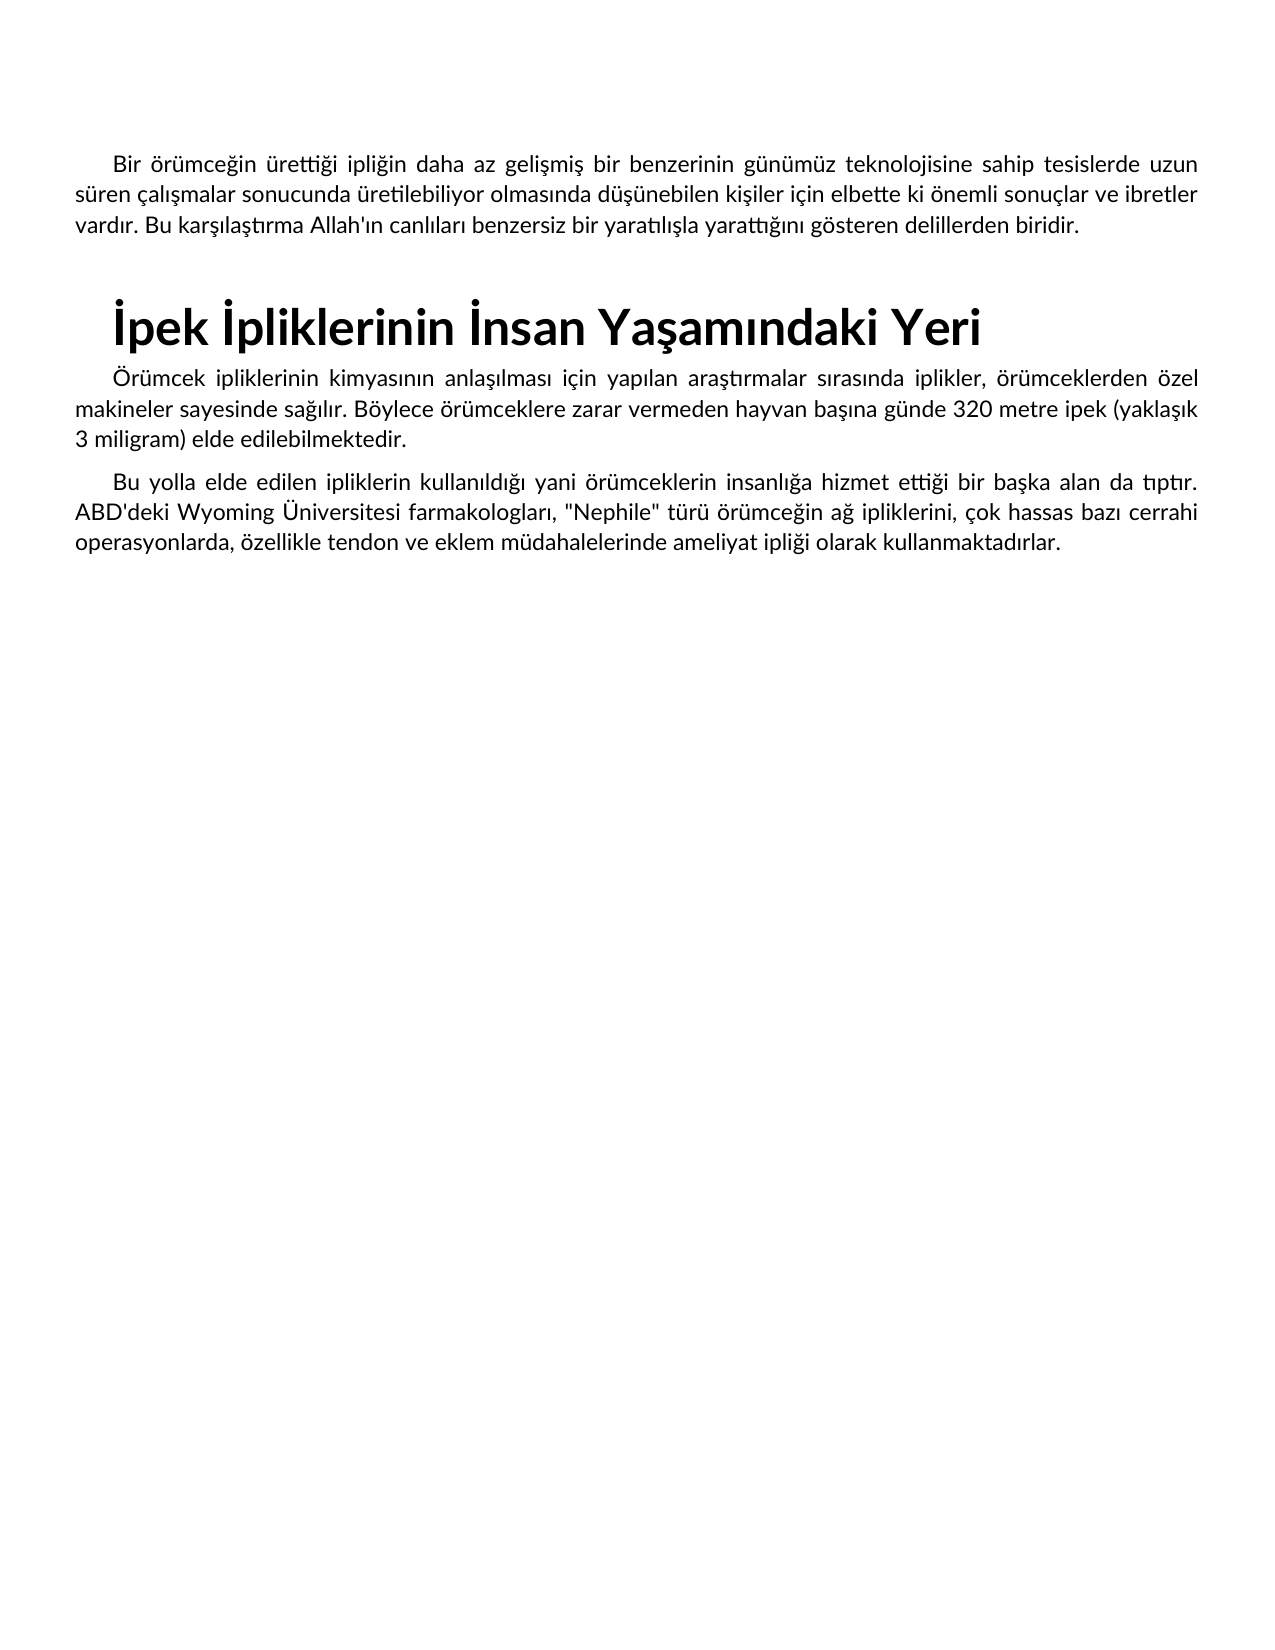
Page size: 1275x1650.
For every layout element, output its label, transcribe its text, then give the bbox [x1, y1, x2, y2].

text Örümcek ipliklerinin kimyasının anlaşılması için yapılan araştırmalar sırasında iplikler, örümceklerden özel makineler sayesinde sağılır. Böylece örümceklere zarar vermeden hayvan başına günde 320 metre ipek (yaklaşık 3 miligram) elde edilebilmektedir. [75, 364, 1200, 452]
subtitle İpek İpliklerinin İnsan Yaşamındaki Yeri [112, 296, 1200, 356]
text Bu yolla elde edilen ipliklerin kullanıldığı yani örümceklerin insanlığa hizmet ettiği bir başka alan da tıptır. ABD'deki Wyoming Üniversitesi farmakologları, "Nephile" türü örümceğin ağ ipliklerini, çok hassas bazı cerrahi operasyonlarda, özellikle tendon ve eklem müdahalelerinde ameliyat ipliği olarak kullanmaktadırlar. [75, 467, 1200, 555]
text Bir örümceğin ürettiği ipliğin daha az gelişmiş bir benzerinin günümüz teknolojisine sahip tesislerde uzun süren çalışmalar sonucunda üretilebiliyor olmasında düşünebilen kişiler için elbette ki önemli sonuçlar ve ibretler vardır. Bu karşılaştırma Allah'ın canlıları benzersiz bir yaratılışla yarattığını gösteren delillerden biridir. [75, 150, 1200, 238]
